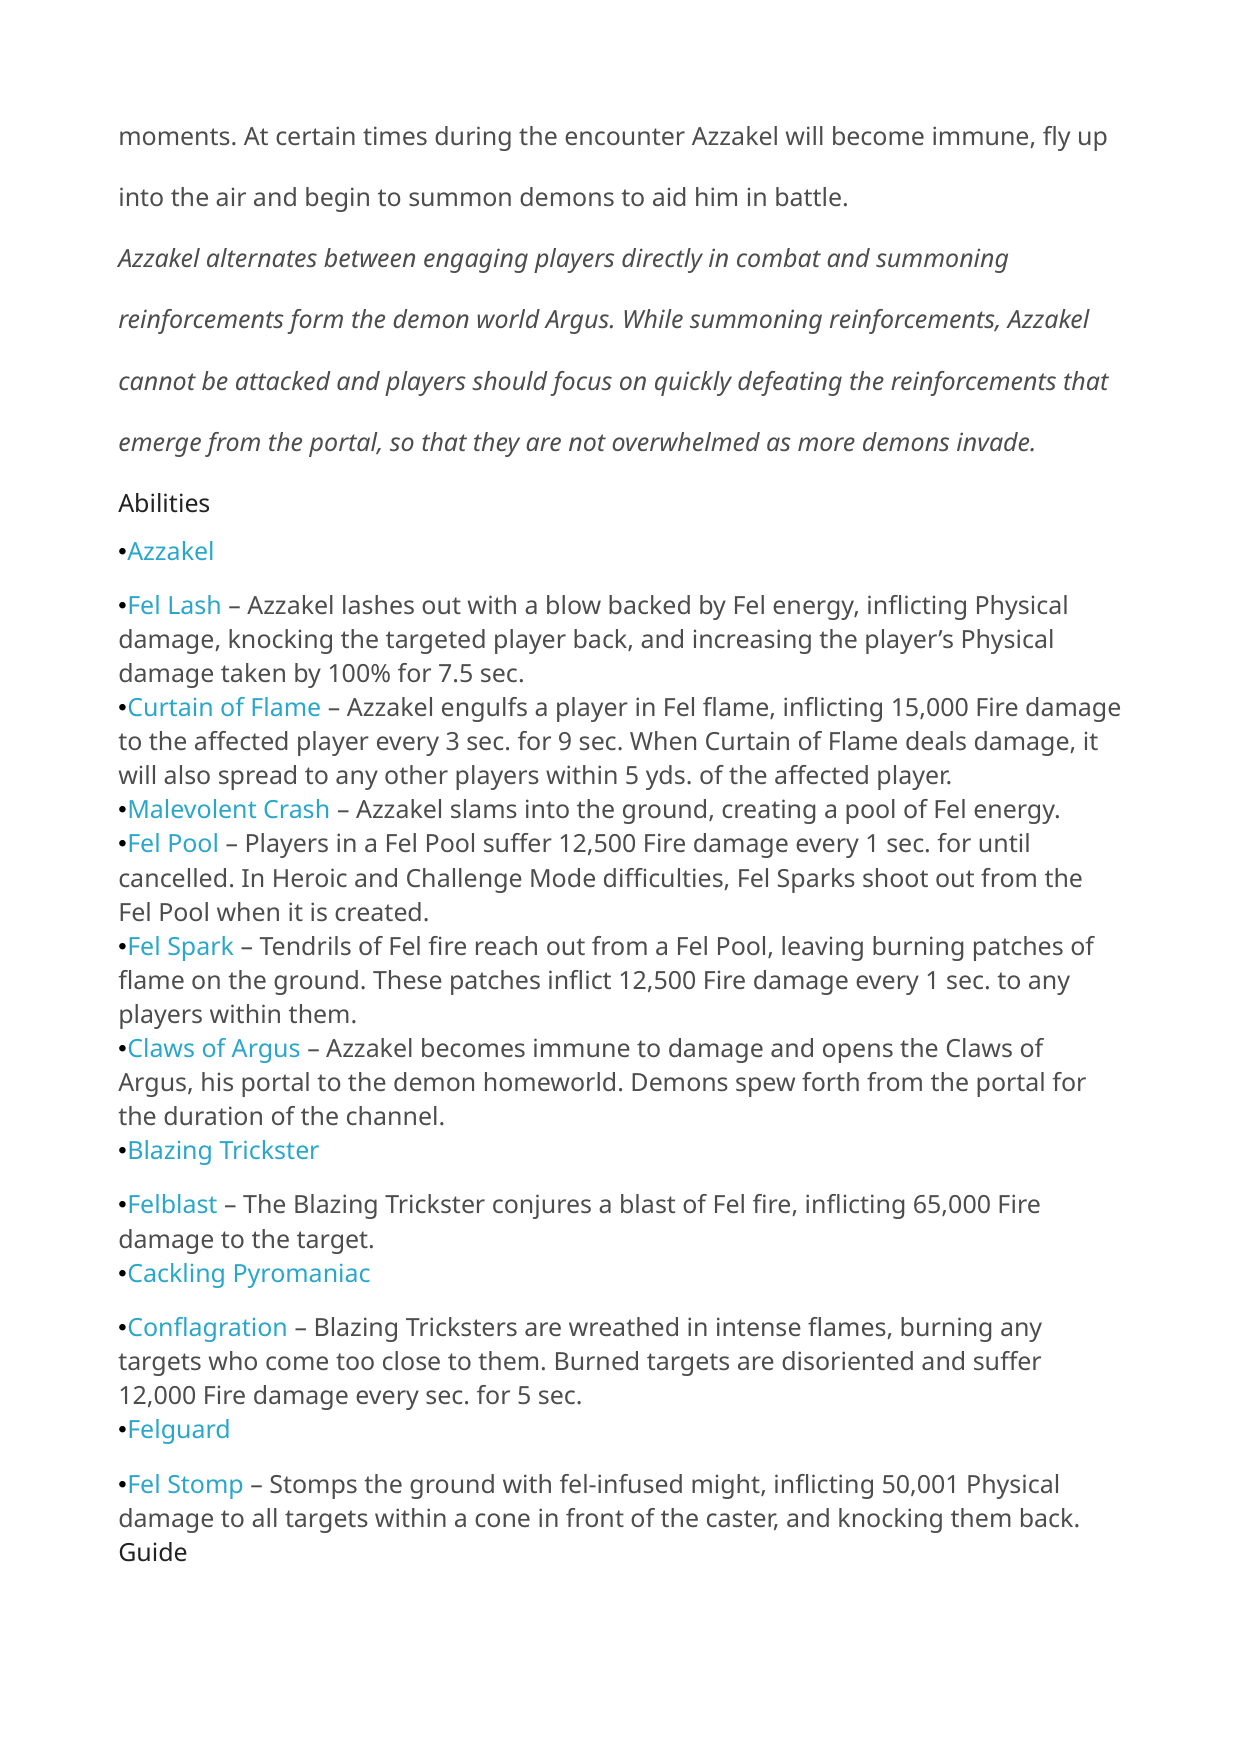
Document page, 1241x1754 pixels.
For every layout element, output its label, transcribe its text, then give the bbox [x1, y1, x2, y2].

list Blazing Trickster [118, 1133, 1122, 1167]
list Malevolent Crash – Azzakel slams into the ground, creating a pool of Fel energy. [118, 792, 1122, 826]
list Felguard [118, 1412, 1122, 1446]
subtitle Abilities [118, 486, 1122, 520]
text moments. At certain times during the encounter Azzakel will become immune, fly up into the air and begin to summon demons to aid him in battle. [118, 118, 1122, 213]
subtitle Guide [118, 1534, 1122, 1569]
list Felblast – The Blazing Trickster conjures a blast of Fel fire, inflicting 65,000 Fire damage to the target. [118, 1187, 1122, 1255]
text Azzakel alternates between engaging players directly in combat and summoning reinforcements form the demon world Argus. While summoning reinforcements, Azzakel cannot be attacked and players should focus on quickly defeating the reinforcements that emerge from the portal, so that they are not overwhelmed as more demons invade. [118, 241, 1122, 458]
list Fel Stomp – Stomps the ground with fel-infused might, inflicting 50,001 Physical damage to all targets within a cone in front of the caster, and knocking them back. [118, 1466, 1122, 1534]
list Azzakel [118, 533, 1122, 567]
list Fel Pool – Players in a Fel Pool suffer 12,500 Fire damage every 1 sec. for until cancelled. In Heroic and Challenge Mode difficulties, Fel Sparks shoot out from the Fel Pool when it is created. [118, 826, 1122, 928]
list Conflagration – Blazing Tricksters are wreathed in intense flames, burning any targets who come too close to them. Burned targets are disoriented and suffer 12,000 Fire damage every sec. for 5 sec. [118, 1310, 1122, 1412]
list Fel Lash – Azzakel lashes out with a blow backed by Fel energy, inflicting Physical damage, knocking the targeted player back, and increasing the player’s Physical damage taken by 100% for 7.5 sec. [118, 588, 1122, 690]
list Cackling Pyromaniac [118, 1255, 1122, 1289]
list Curtain of Flame – Azzakel engulfs a player in Fel flame, inflicting 15,000 Fire damage to the affected player every 3 sec. for 9 sec. When Curtain of Flame deals damage, it will also spread to any other players within 5 yds. of the affected player. [118, 690, 1122, 792]
list Claws of Argus – Azzakel becomes immune to damage and opens the Claws of Argus, his portal to the demon homeworld. Demons spew forth from the portal for the duration of the channel. [118, 1031, 1122, 1133]
list Fel Spark – Tendrils of Fel fire reach out from a Fel Pool, leaving burning patches of flame on the ground. These patches inflict 12,500 Fire damage every 1 sec. to any players within them. [118, 928, 1122, 1031]
